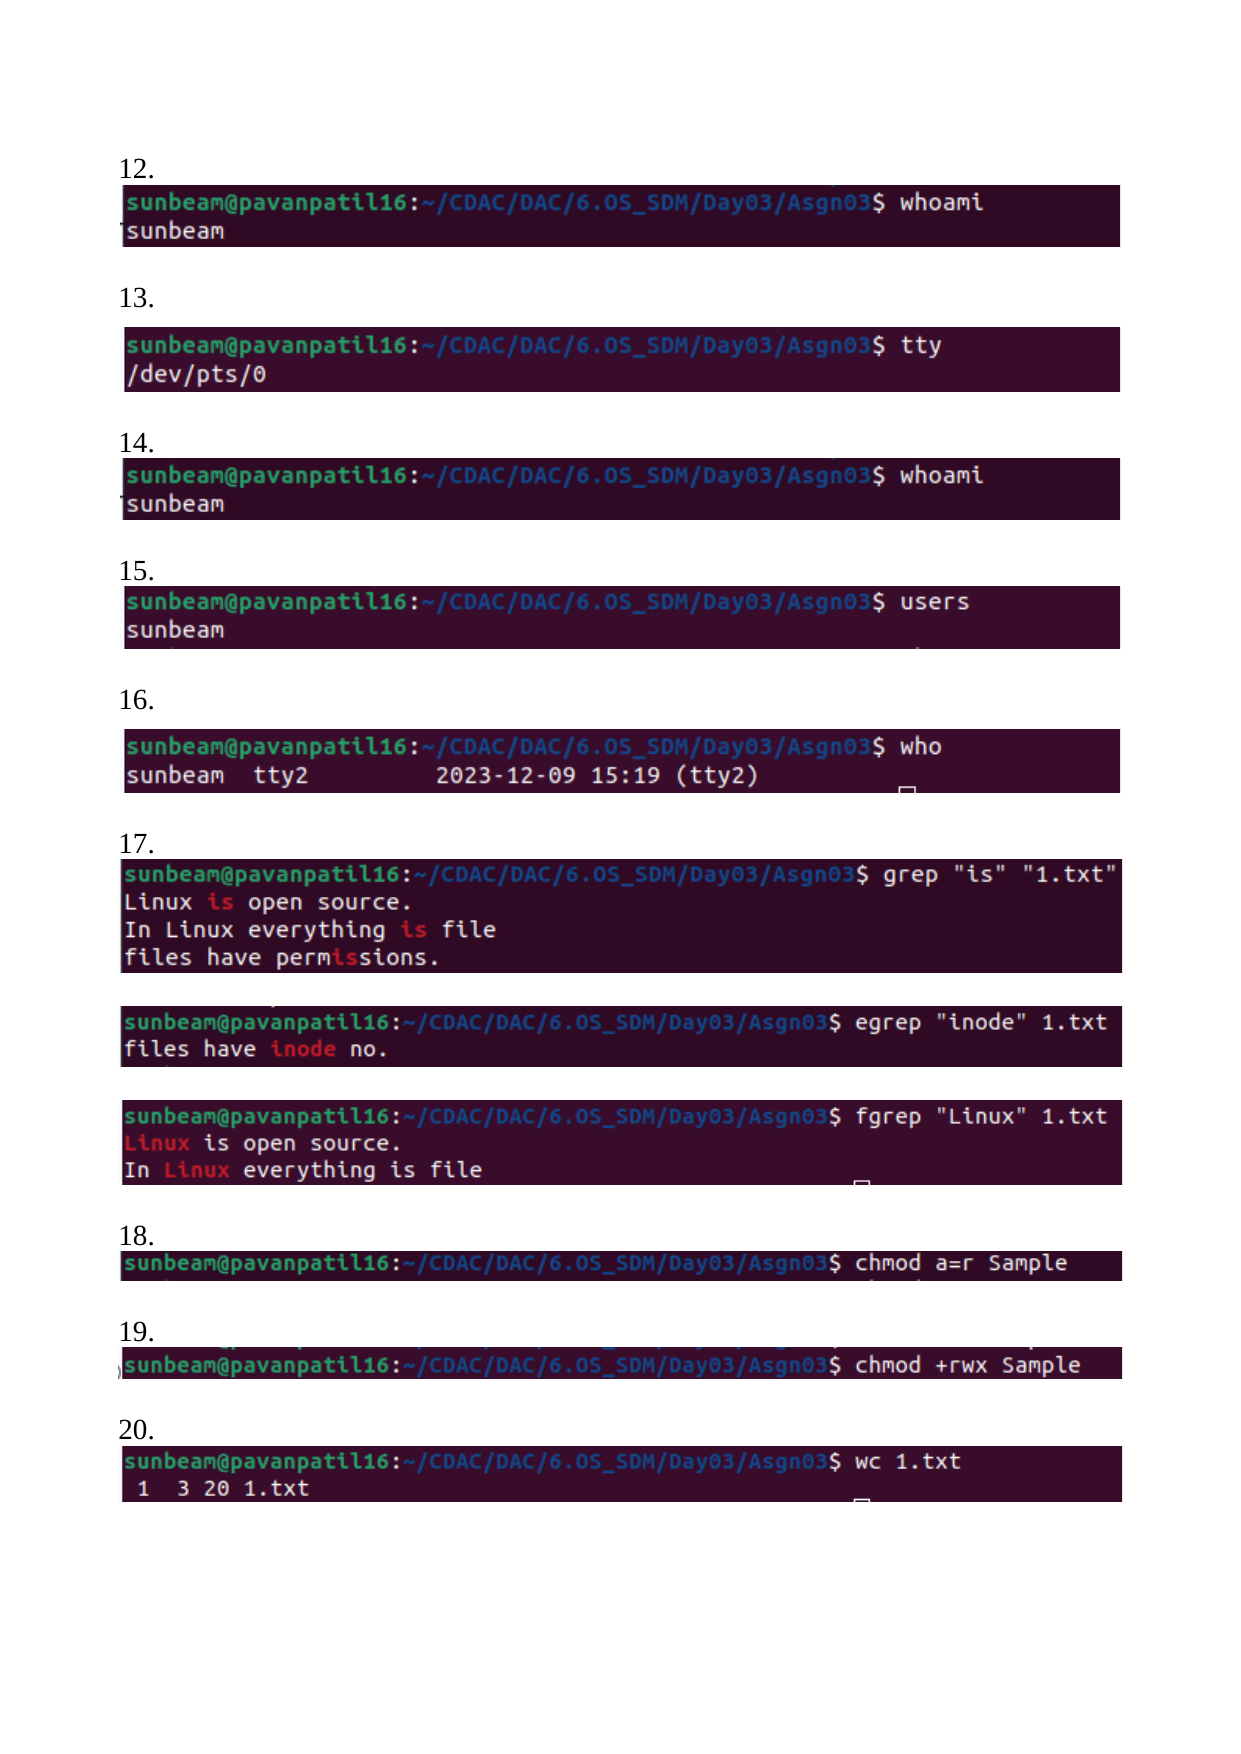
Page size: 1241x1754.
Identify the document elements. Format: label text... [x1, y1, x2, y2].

picture [118, 1251, 1123, 1281]
picture [120, 327, 1121, 392]
text 19. [118, 1314, 1122, 1347]
picture [120, 729, 1121, 793]
picture [120, 458, 1121, 520]
picture [118, 1006, 1123, 1067]
text 20. [118, 1412, 1122, 1446]
text 12. [118, 152, 1122, 185]
picture [120, 586, 1121, 649]
text 16. [118, 682, 1122, 716]
picture [118, 1100, 1123, 1185]
picture [120, 185, 1121, 247]
text 18. [118, 1218, 1122, 1251]
text 15. [118, 553, 1122, 586]
picture [118, 859, 1123, 973]
picture [118, 1446, 1123, 1502]
text 13. [118, 280, 1122, 313]
picture [118, 1347, 1123, 1379]
text 14. [118, 425, 1122, 458]
text 17. [118, 826, 1122, 859]
